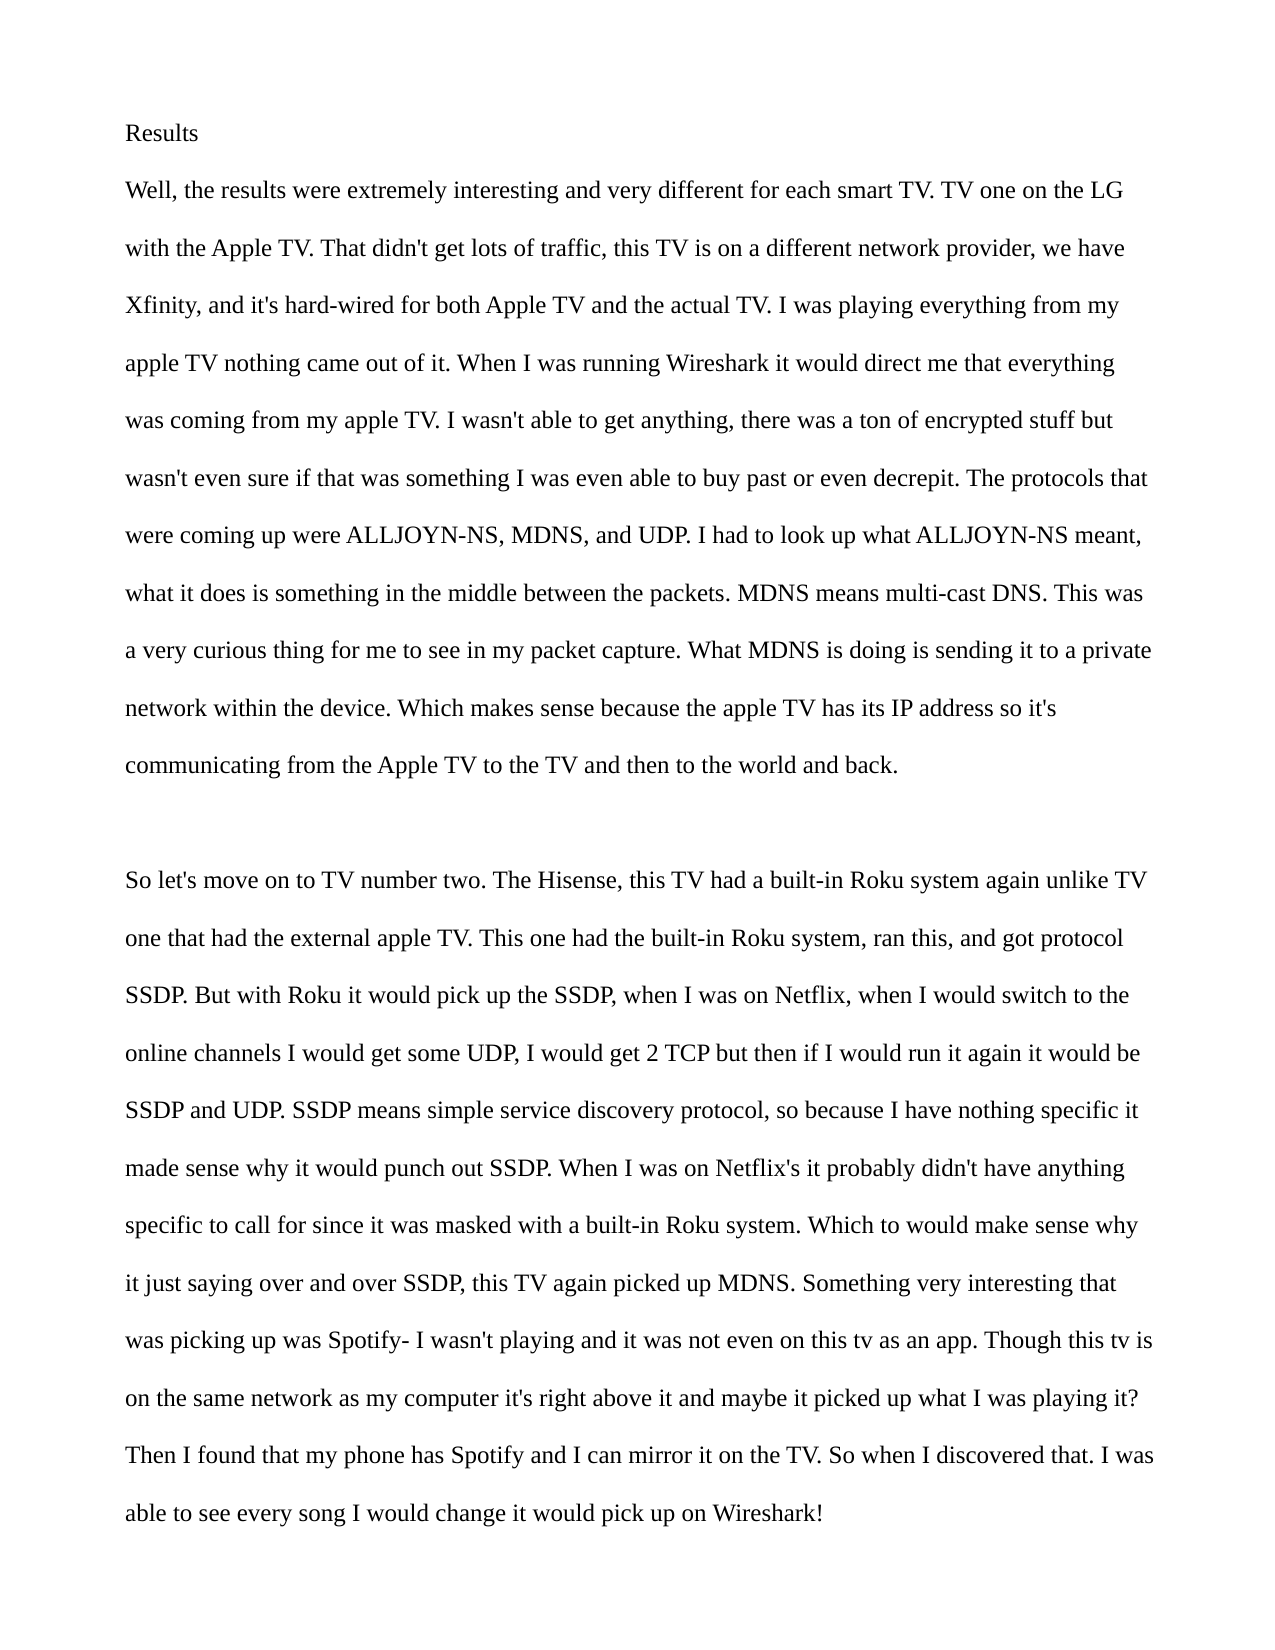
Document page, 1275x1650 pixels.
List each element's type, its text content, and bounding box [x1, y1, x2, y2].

text Results [125, 118, 1158, 147]
text So let's move on to TV number two. The Hisense, this TV had a built-in Roku system again unlike TV one that had the external apple TV. This one had the built-in Roku system, ran this, and got protocol SSDP. But with Roku it would pick up the SSDP, when I was on Netflix, when I would switch to the online channels I would get some UDP, I would get 2 TCP but then if I would run it again it would be SSDP and UDP. SSDP means simple service discovery protocol, so because I have nothing specific it made sense why it would punch out SSDP. When I was on Netflix's it probably didn't have anything specific to call for since it was masked with a built-in Roku system. Which to would make sense why it just saying over and over SSDP, this TV again picked up MDNS. Something very interesting that was picking up was Spotify- I wasn't playing and it was not even on this tv as an app. Though this tv is on the same network as my computer it's right above it and maybe it picked up what I was playing it? Then I found that my phone has Spotify and I can mirror it on the TV. So when I discovered that. I was able to see every song I would change it would pick up on Wireshark! [125, 866, 1158, 1527]
text Well, the results were extremely interesting and very different for each smart TV. TV one on the LG with the Apple TV. That didn't get lots of traffic, this TV is on a different network provider, we have Xfinity, and it's hard-wired for both Apple TV and the actual TV. I was playing everything from my apple TV nothing came out of it. When I was running Wireshark it would direct me that everything was coming from my apple TV. I wasn't able to get anything, there was a ton of encrypted stuff but wasn't even sure if that was something I was even able to buy past or even decrepit. The protocols that were coming up were ALLJOYN-NS, MDNS, and UDP. I had to look up what ALLJOYN-NS meant, what it does is something in the middle between the packets. MDNS means multi-cast DNS. This was a very curious thing for me to see in my packet capture. What MDNS is doing is sending it to a private network within the device. Which makes sense because the apple TV has its IP address so it's communicating from the Apple TV to the TV and then to the world and back. [125, 176, 1158, 779]
